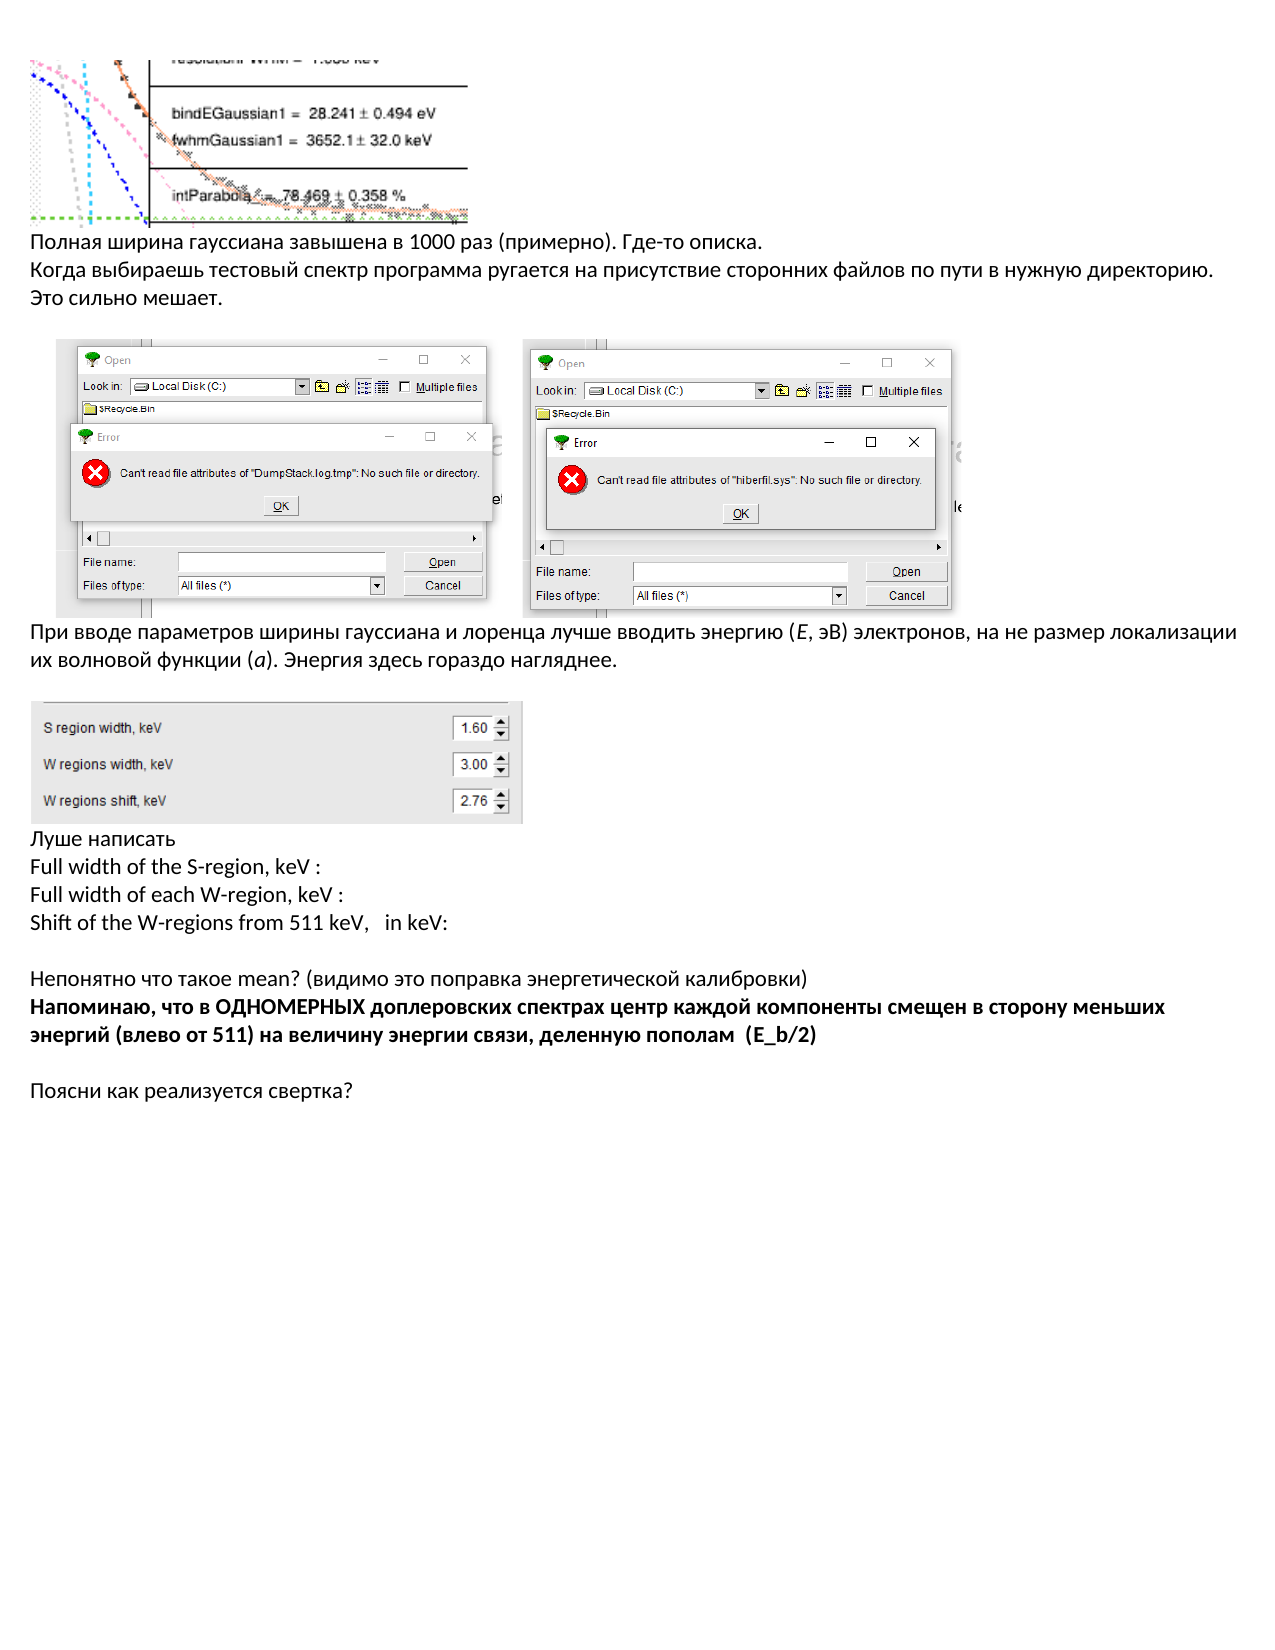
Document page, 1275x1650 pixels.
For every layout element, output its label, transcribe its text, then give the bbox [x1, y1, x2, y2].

text Полная ширина гауссиана завышена в 1000 раз (примерно). Где-то описка. [30, 227, 1245, 255]
text Full width of the S-region, keV : [30, 852, 1245, 880]
text Луше написать [30, 824, 1245, 852]
text Когда выбираешь тестовый спектр программа ругается на присутствие сторонних файлов по пути в нужную директорию. Это сильно мешает. [30, 255, 1245, 311]
text Напоминаю, что в ОДНОМЕРНЫХ доплеровских спектрах центр каждой компоненты смещен в сторону меньших энергий (влево от 511) на величину энергии связи, деленную пополам (E_b/2) [30, 992, 1245, 1048]
text Full width of each W-region, keV : [30, 880, 1245, 908]
text При вводе параметров ширины гауссиана и лоренца лучше вводить энергию (Е, эВ) электронов, на не размер локализации их волновой функции (а). Энергия здесь гораздо нагляднее. [30, 617, 1245, 673]
picture [522, 339, 962, 618]
text Поясни как реализуется свертка? [30, 1076, 1245, 1104]
picture [30, 60, 468, 228]
picture [30, 701, 523, 824]
picture [55, 339, 502, 618]
text Shift of the W-regions from 511 keV, in keV: [30, 908, 1245, 936]
text Непонятно что такое mean? (видимо это поправка энергетической калибровки) [30, 964, 1245, 992]
